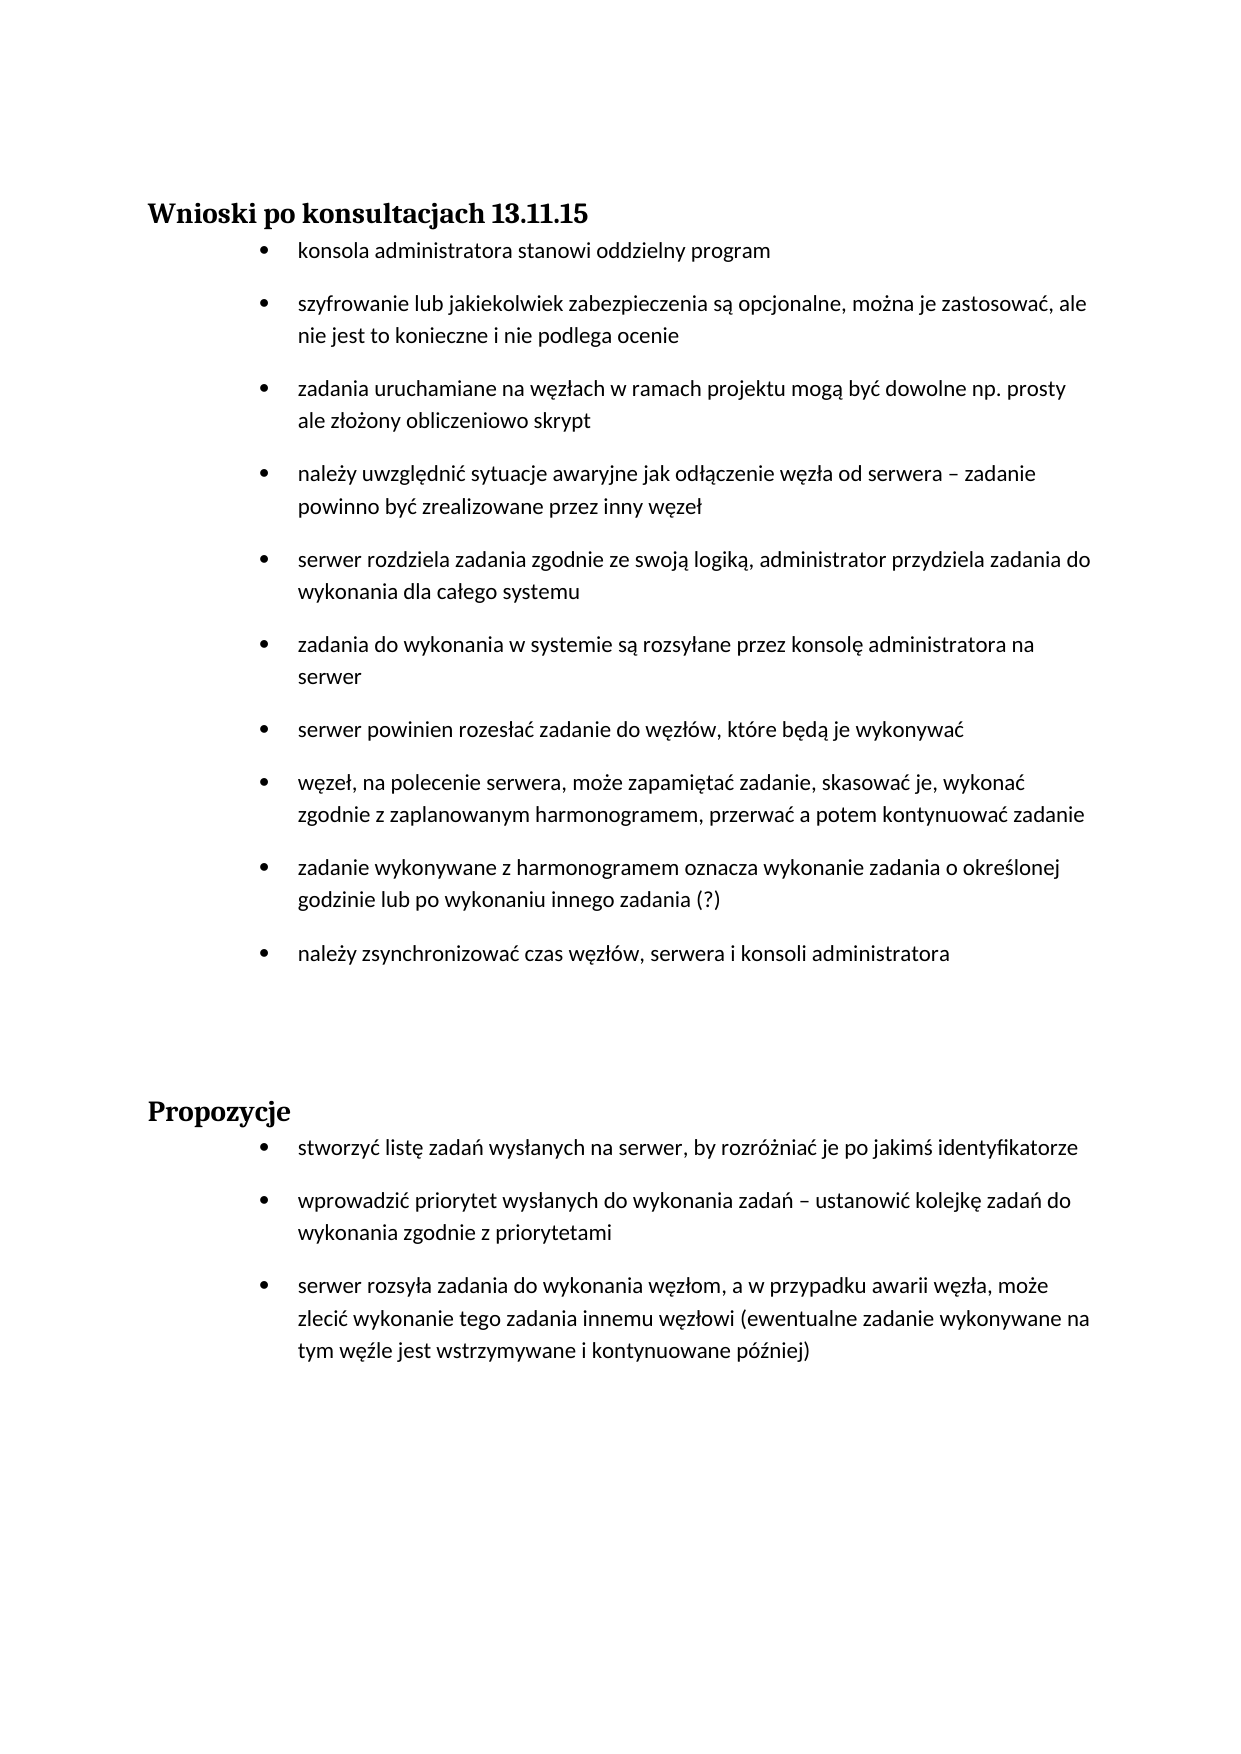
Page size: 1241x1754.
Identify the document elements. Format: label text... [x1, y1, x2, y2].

list serwer powinien rozesłać zadanie do węzłów, które będą je wykonywać [260, 715, 1093, 743]
list wprowadzić priorytet wysłanych do wykonania zadań – ustanowić kolejkę zadań do wykonania zgodnie z priorytetami [260, 1186, 1093, 1246]
list serwer rozsyła zadania do wykonania węzłom, a w przypadku awarii węzła, może zlecić wykonanie tego zadania innemu węzłowi (ewentualne zadanie wykonywane na tym węźle jest wstrzymywane i kontynuowane później) [260, 1271, 1093, 1364]
list zadanie wykonywane z harmonogramem oznacza wykonanie zadania o określonej godzinie lub po wykonaniu innego zadania (?) [260, 853, 1093, 914]
list należy uwzględnić sytuacje awaryjne jak odłączenie węzła od serwera – zadanie powinno być zrealizowane przez inny węzeł [260, 459, 1093, 520]
list zadania do wykonania w systemie są rozsyłane przez konsolę administratora na serwer [260, 630, 1093, 690]
list zadania uruchamiane na węzłach w ramach projektu mogą być dowolne np. prosty ale złożony obliczeniowo skrypt [260, 374, 1093, 434]
subtitle Wnioski po konsultacjach 13.11.15 [148, 198, 1093, 231]
list serwer rozdziela zadania zgodnie ze swoją logiką, administrator przydziela zadania do wykonania dla całego systemu [260, 545, 1093, 605]
subtitle Propozycje [148, 1095, 1093, 1128]
list należy zsynchronizować czas węzłów, serwera i konsoli administratora [260, 939, 1093, 967]
list szyfrowanie lub jakiekolwiek zabezpieczenia są opcjonalne, można je zastosować, ale nie jest to konieczne i nie podlega ocenie [260, 289, 1093, 349]
list węzeł, na polecenie serwera, może zapamiętać zadanie, skasować je, wykonać zgodnie z zaplanowanym harmonogramem, przerwać a potem kontynuować zadanie [260, 768, 1093, 828]
list stworzyć listę zadań wysłanych na serwer, by rozróżniać je po jakimś identyfikatorze [260, 1133, 1093, 1161]
list konsola administratora stanowi oddzielny program [260, 236, 1093, 264]
